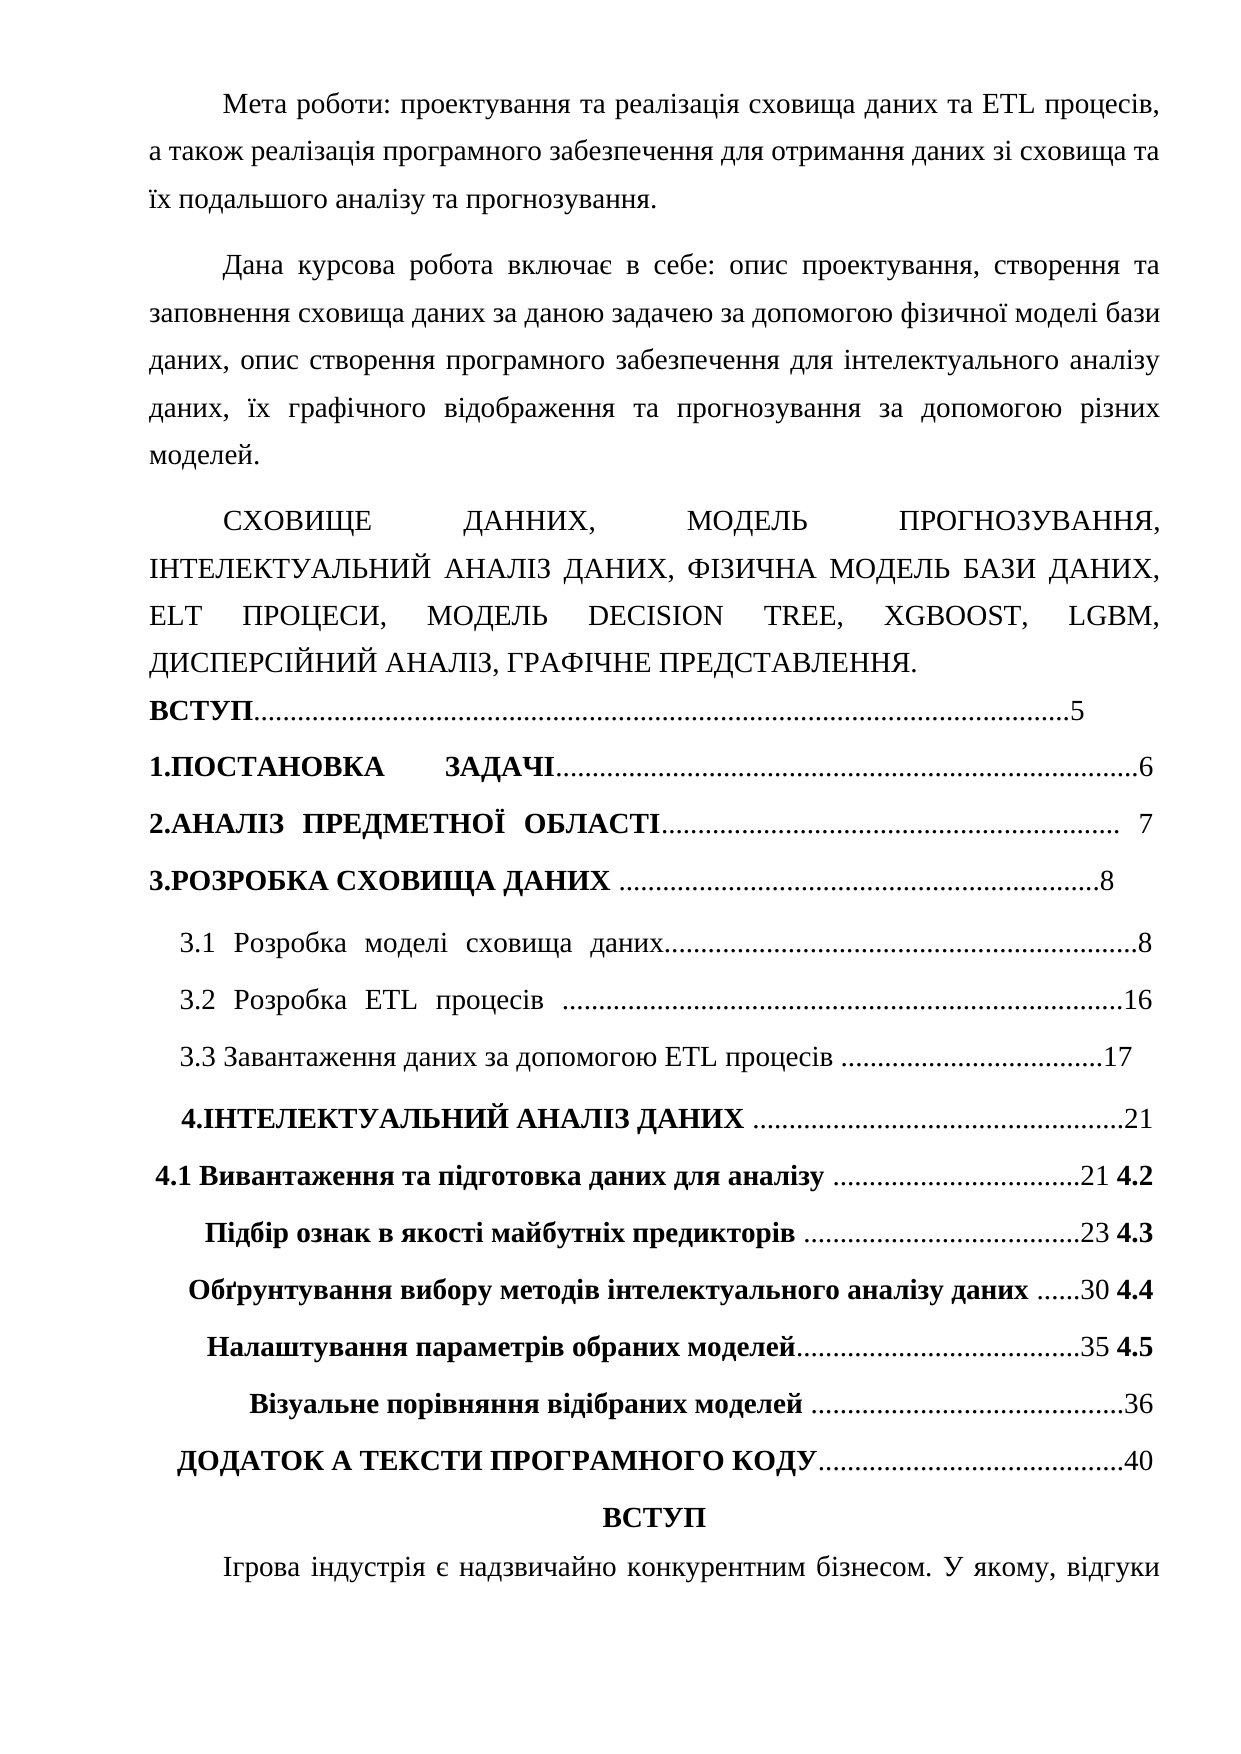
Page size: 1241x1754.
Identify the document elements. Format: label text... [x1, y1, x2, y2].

text ВСТУП [147, 1500, 1161, 1533]
text Дана курсова робота включає в себе: опис проектування, створення та заповнення сховища даних за даною задачею за допомогою фізичної моделі бази даних, опис створення програмного забезпечення для інтелектуального аналізу даних, їх графічного відображення та прогнозування за допомогою різних моделей. [149, 247, 1161, 471]
text 3.1 Розробка моделі сховища даних.................................................................8 3.2 Розробка ETL процесів .............................................................................16 3.3 Завантаження даних за допомогою ETL процесів ....................................17 [179, 925, 1153, 1072]
text 4.ІНТЕЛЕКТУАЛЬНИЙ АНАЛІЗ ДАНИХ ...................................................21 4.1 Вивантаження та підготовка даних для аналізу ..................................21 4.2 Підбір ознак в якості майбутніх предикторів ......................................23 4.3 Обґрунтування вибору методів інтелектуального аналізу даних ......30 4.4 Налаштування параметрів обраних моделей.......................................35 4.5 Візуальне порівняння відібраних моделей ...........................................36 ДОДАТОК А ТЕКСТИ ПРОГРАМНОГО КОДУ..........................................40 [148, 1101, 1153, 1476]
text Мета роботи: проектування та реалізація сховища даних та ETL процесів, а також реалізація програмного забезпечення для отримання даних зі сховища та їх подальшого аналізу та прогнозування. [148, 86, 1161, 215]
text Ігрова індустрія є надзвичайно конкурентним бізнесом. У якому, відгуки [148, 1549, 1161, 1582]
text СХОВИЩЕ ДАННИХ, МОДЕЛЬ ПРОГНОЗУВАННЯ, ІНТЕЛЕКТУАЛЬНИЙ АНАЛІЗ ДАНИХ, ФІЗИЧНА МОДЕЛЬ БАЗИ ДАНИХ, ELT ПРОЦЕСИ, МОДЕЛЬ DECISION TREE, XGBOOST, LGBM, ДИСПЕРСІЙНИЙ АНАЛІЗ, ГРАФІЧНЕ ПРЕДСТАВЛЕННЯ. [149, 503, 1161, 679]
text ВСТУП................................................................................................................5 1.ПОСТАНОВКА ЗАДАЧІ................................................................................6 2.АНАЛІЗ ПРЕДМЕТНОЇ ОБЛАСТІ............................................................... 7 3.РОЗРОБКА СХОВИЩА ДАНИХ ..................................................................8 [149, 693, 1153, 896]
